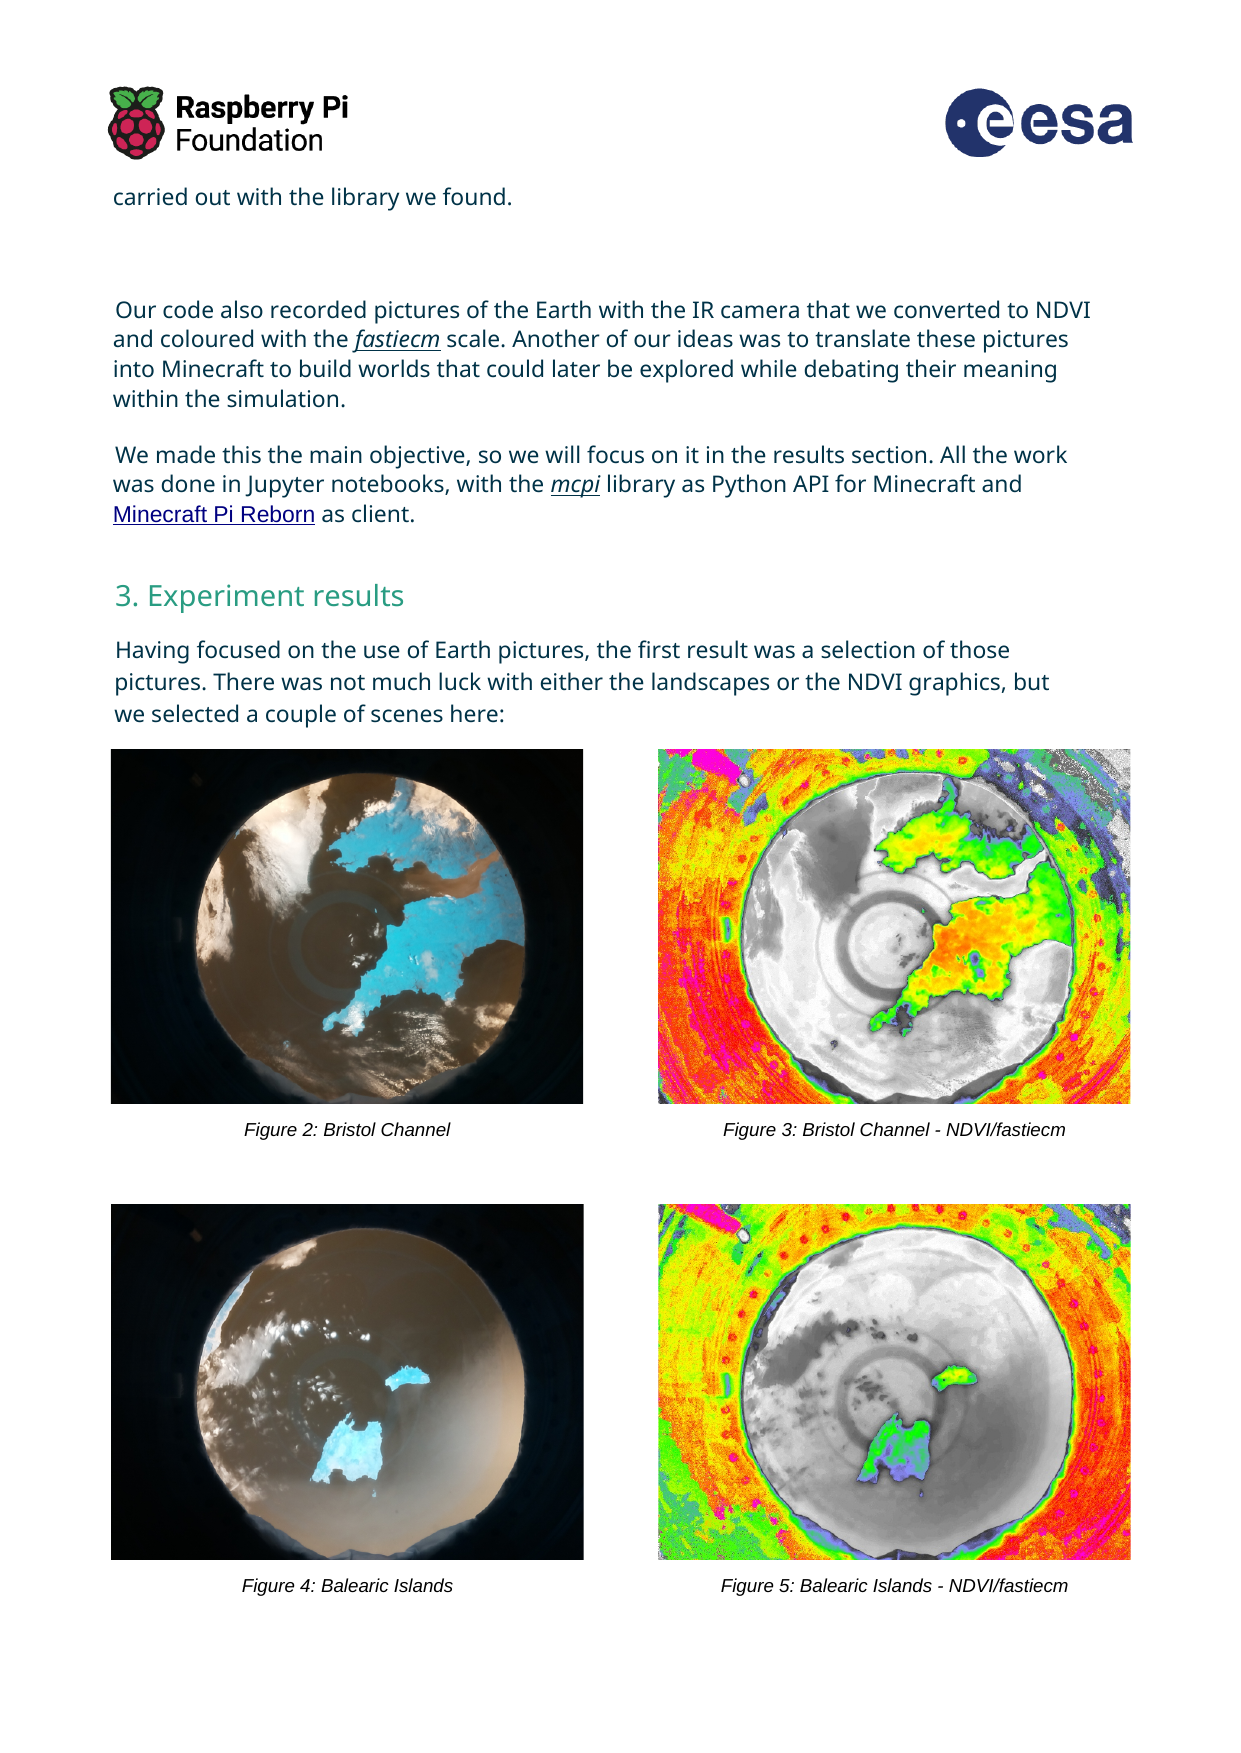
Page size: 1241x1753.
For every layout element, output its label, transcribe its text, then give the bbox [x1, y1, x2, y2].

text Having focused on the use of Earth pictures, the first result was a selection of those pictures. There was not much luck with either the landscapes or the NDVI graphics, but we selected a couple of scenes here: [114, 634, 1087, 729]
text We made this the main objective, so we will focus on it in the results section. All the work was done in Jupyter notebooks, with the mcpi library as Python API for Minecraft and Minecraft Pi Reborn as client. [113, 440, 1092, 529]
text Figure 3: Bristol Channel - NDVI/fastiecm [658, 1104, 1131, 1141]
text Figure 2: Bristol Channel [111, 1104, 583, 1141]
text carried out with the library we found. [113, 181, 1092, 211]
text Figure 4: Balearic Islands [111, 1560, 583, 1597]
picture [110, 749, 584, 1104]
text 3. Experiment results [115, 575, 1131, 614]
picture [111, 1204, 584, 1560]
picture [658, 1204, 1131, 1560]
picture [58, 58, 1169, 186]
text Figure 5: Balearic Islands - NDVI/fastiecm [658, 1560, 1131, 1597]
text Our code also recorded pictures of the Earth with the IR camera that we converted to NDVI and coloured with the fastiecm scale. Another of our ideas was to translate these pictures into Minecraft to build worlds that could later be explored while debating their meaning within the simulation. [113, 295, 1092, 414]
picture [658, 749, 1131, 1104]
